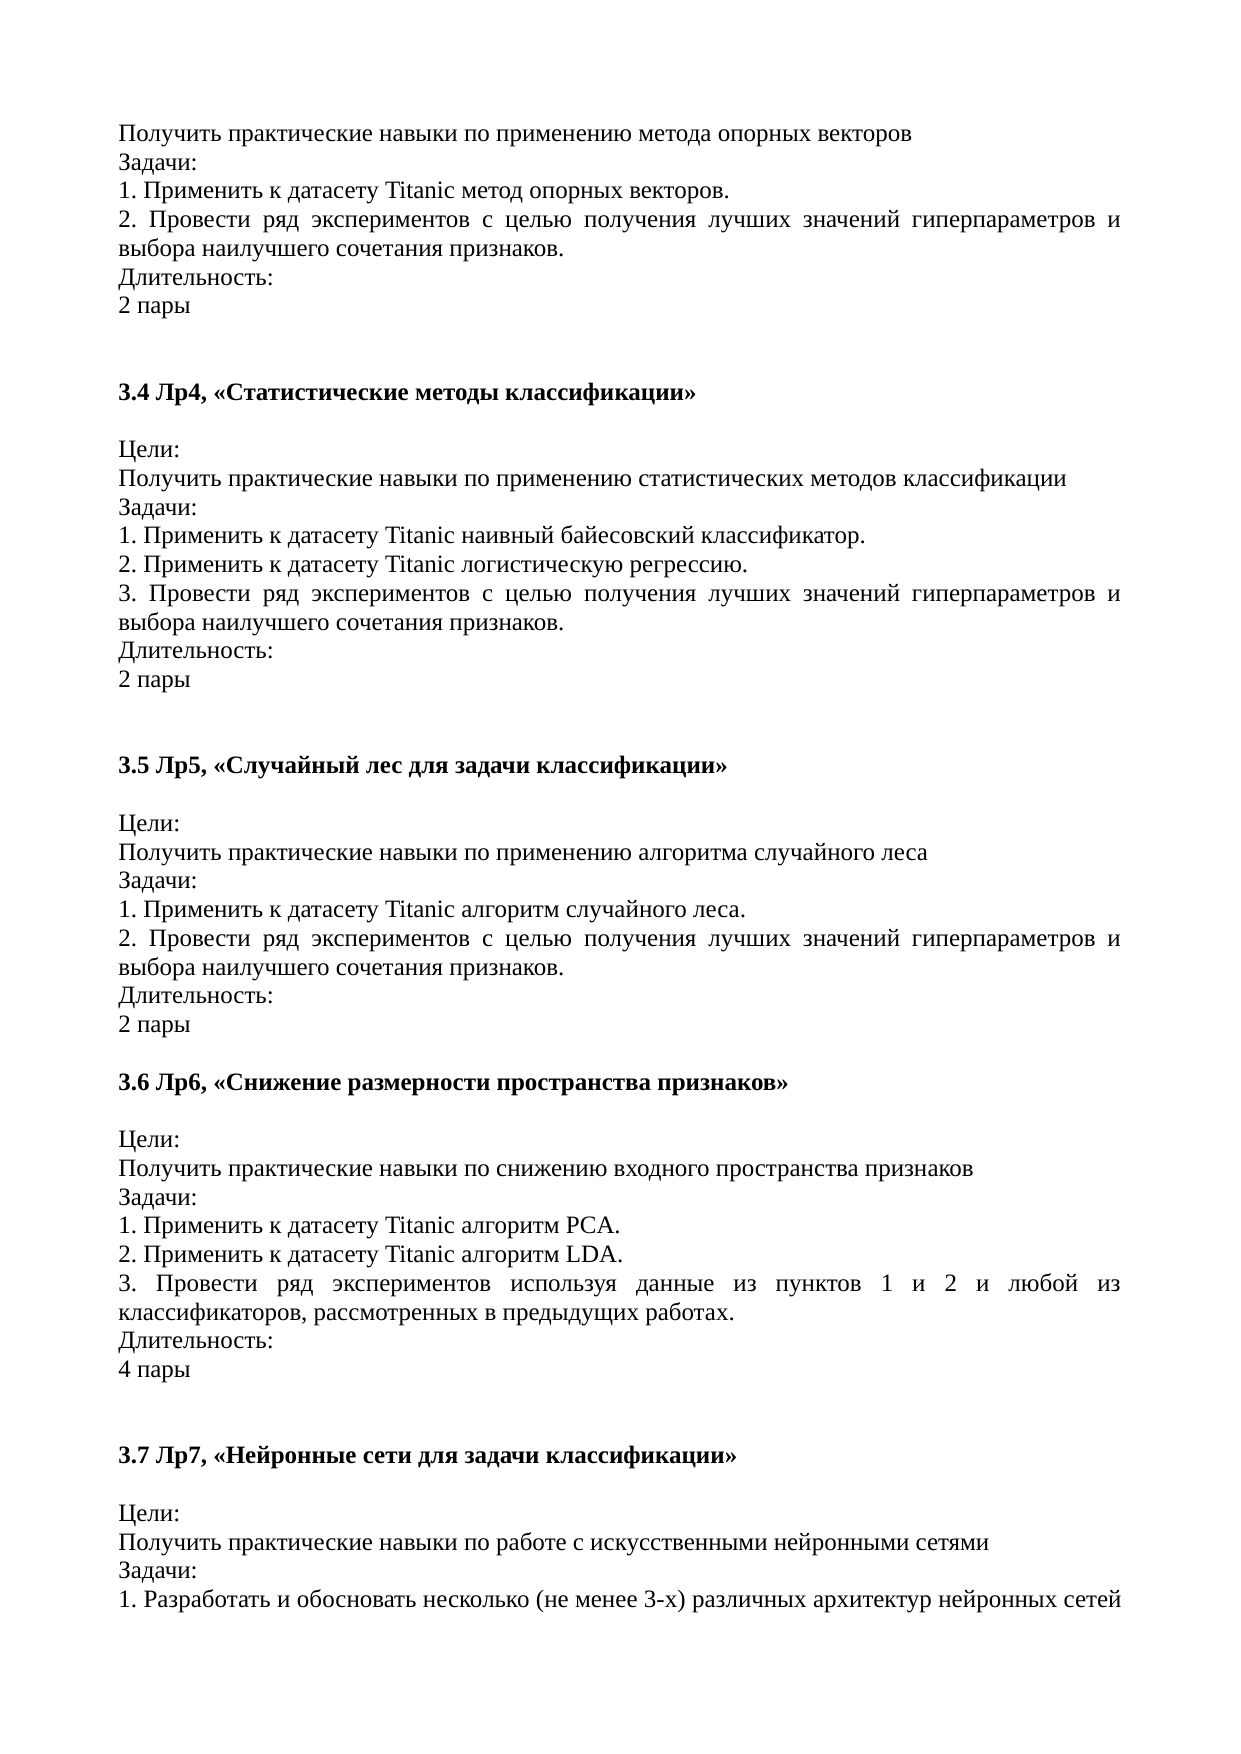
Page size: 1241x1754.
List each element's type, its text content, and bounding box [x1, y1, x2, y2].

text 3.7 Лр7, «Нейронные сети для задачи классификации» [118, 1441, 1122, 1469]
text Задачи: [118, 1556, 1122, 1584]
text Задачи: [118, 147, 1122, 176]
text Цели: [118, 808, 1122, 837]
text Задачи: [118, 492, 1122, 521]
text Цели: [118, 434, 1122, 463]
text 1. Применить к датасету Titanic наивный байесовский классификатор. [118, 521, 1122, 549]
text 1. Применить к датасету Titanic метод опорных векторов. [118, 176, 1122, 204]
text Длительность: 2 пары [118, 636, 1122, 693]
text 1. Разработать и обосновать несколько (не менее 3-х) различных архитектур нейронных сетей [118, 1584, 1122, 1613]
text Получить практические навыки по работе с искусственными нейронными сетями [118, 1527, 1122, 1556]
text Цели: [118, 1124, 1122, 1153]
text 2. Применить к датасету Titanic алгоритм LDA. [118, 1239, 1122, 1268]
text 3. Провести ряд экспериментов с целью получения лучших значений гиперпараметров и выбора наилучшего сочетания признаков. [118, 578, 1122, 636]
text 1. Применить к датасету Titanic алгоритм PCA. [118, 1211, 1122, 1239]
text 2. Применить к датасету Titanic логистическую регрессию. [118, 549, 1122, 578]
text Длительность: 2 пары [118, 981, 1122, 1038]
text 2. Провести ряд экспериментов с целью получения лучших значений гиперпараметров и выбора наилучшего сочетания признаков. [118, 204, 1122, 262]
text 3.4 Лр4, «Статистические методы классификации» [118, 377, 1122, 406]
text 3.6 Лр6, «Снижение размерности пространства признаков» [118, 1067, 1122, 1096]
text Задачи: [118, 866, 1122, 894]
text Длительность: 4 пары [118, 1326, 1122, 1383]
text 3.5 Лр5, «Случайный лес для задачи классификации» [118, 751, 1122, 779]
text Задачи: [118, 1182, 1122, 1211]
text Длительность: 2 пары [118, 262, 1122, 319]
text Получить практические навыки по применению статистических методов классификации [118, 463, 1122, 492]
text 2. Провести ряд экспериментов с целью получения лучших значений гиперпараметров и выбора наилучшего сочетания признаков. [118, 923, 1122, 981]
text Получить практические навыки по снижению входного пространства признаков [118, 1153, 1122, 1182]
text 1. Применить к датасету Titanic алгоритм случайного леса. [118, 894, 1122, 923]
text 3. Провести ряд экспериментов используя данные из пунктов 1 и 2 и любой из классификаторов, рассмотренных в предыдущих работах. [118, 1268, 1122, 1326]
text Цели: [118, 1498, 1122, 1527]
text Получить практические навыки по применению метода опорных векторов [118, 118, 1122, 147]
text Получить практические навыки по применению алгоритма случайного леса [118, 837, 1122, 866]
